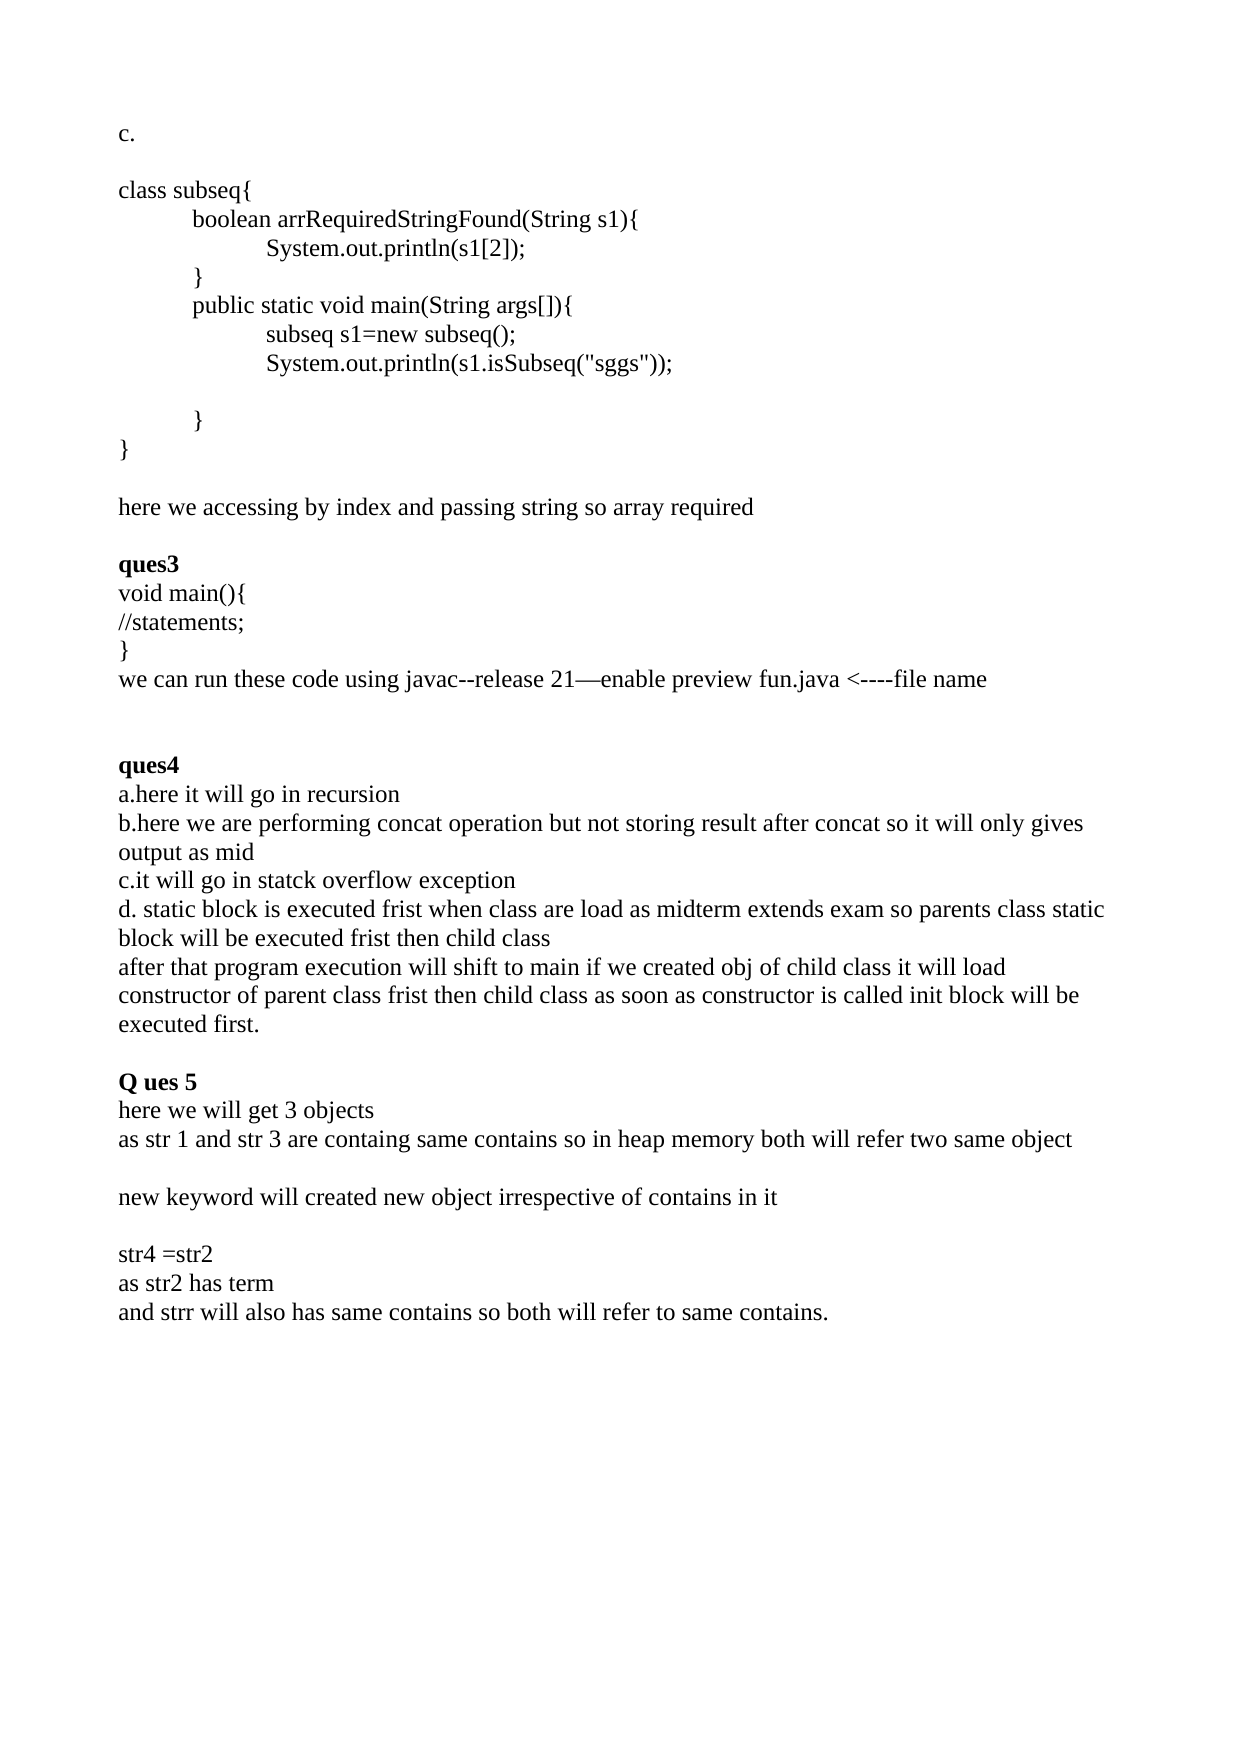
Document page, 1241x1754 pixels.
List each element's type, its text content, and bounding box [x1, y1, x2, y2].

text } [118, 434, 1122, 463]
text as str 1 and str 3 are containg same contains so in heap memory both will refer two same object [118, 1124, 1122, 1153]
text c. [118, 118, 1122, 147]
text System.out.println(s1[2]); [118, 233, 1122, 262]
text class subseq{ [118, 176, 1122, 204]
text b.here we are performing concat operation but not storing result after concat so it will only gives output as mid [118, 808, 1122, 866]
text Q ues 5 [118, 1067, 1122, 1096]
text a.here it will go in recursion [118, 779, 1122, 808]
text ques3 [118, 549, 1122, 578]
text } [118, 636, 1122, 664]
text and strr will also has same contains so both will refer to same contains. [118, 1297, 1122, 1326]
text d. static block is executed frist when class are load as midterm extends exam so parents class static block will be executed frist then child class [118, 894, 1122, 952]
text here we accessing by index and passing string so array required [118, 492, 1122, 521]
text after that program execution will shift to main if we created obj of child class it will load constructor of parent class frist then child class as soon as constructor is called init block will be executed first. [118, 952, 1122, 1038]
text void main(){ [118, 578, 1122, 607]
text public static void main(String args[]){ [118, 291, 1122, 319]
text } [118, 406, 1122, 434]
text } [118, 262, 1122, 291]
text as str2 has term [118, 1268, 1122, 1297]
text //statements; [118, 607, 1122, 636]
text we can run these code using javac--release 21—enable preview fun.java <----file name [118, 664, 1122, 693]
text c.it will go in statck overflow exception [118, 866, 1122, 894]
text boolean arrRequiredStringFound(String s1){ [118, 204, 1122, 233]
text here we will get 3 objects [118, 1096, 1122, 1124]
text System.out.println(s1.isSubseq("sggs")); [118, 348, 1122, 377]
text subseq s1=new subseq(); [118, 319, 1122, 348]
text ques4 [118, 751, 1122, 779]
text new keyword will created new object irrespective of contains in it [118, 1182, 1122, 1211]
text str4 =str2 [118, 1239, 1122, 1268]
